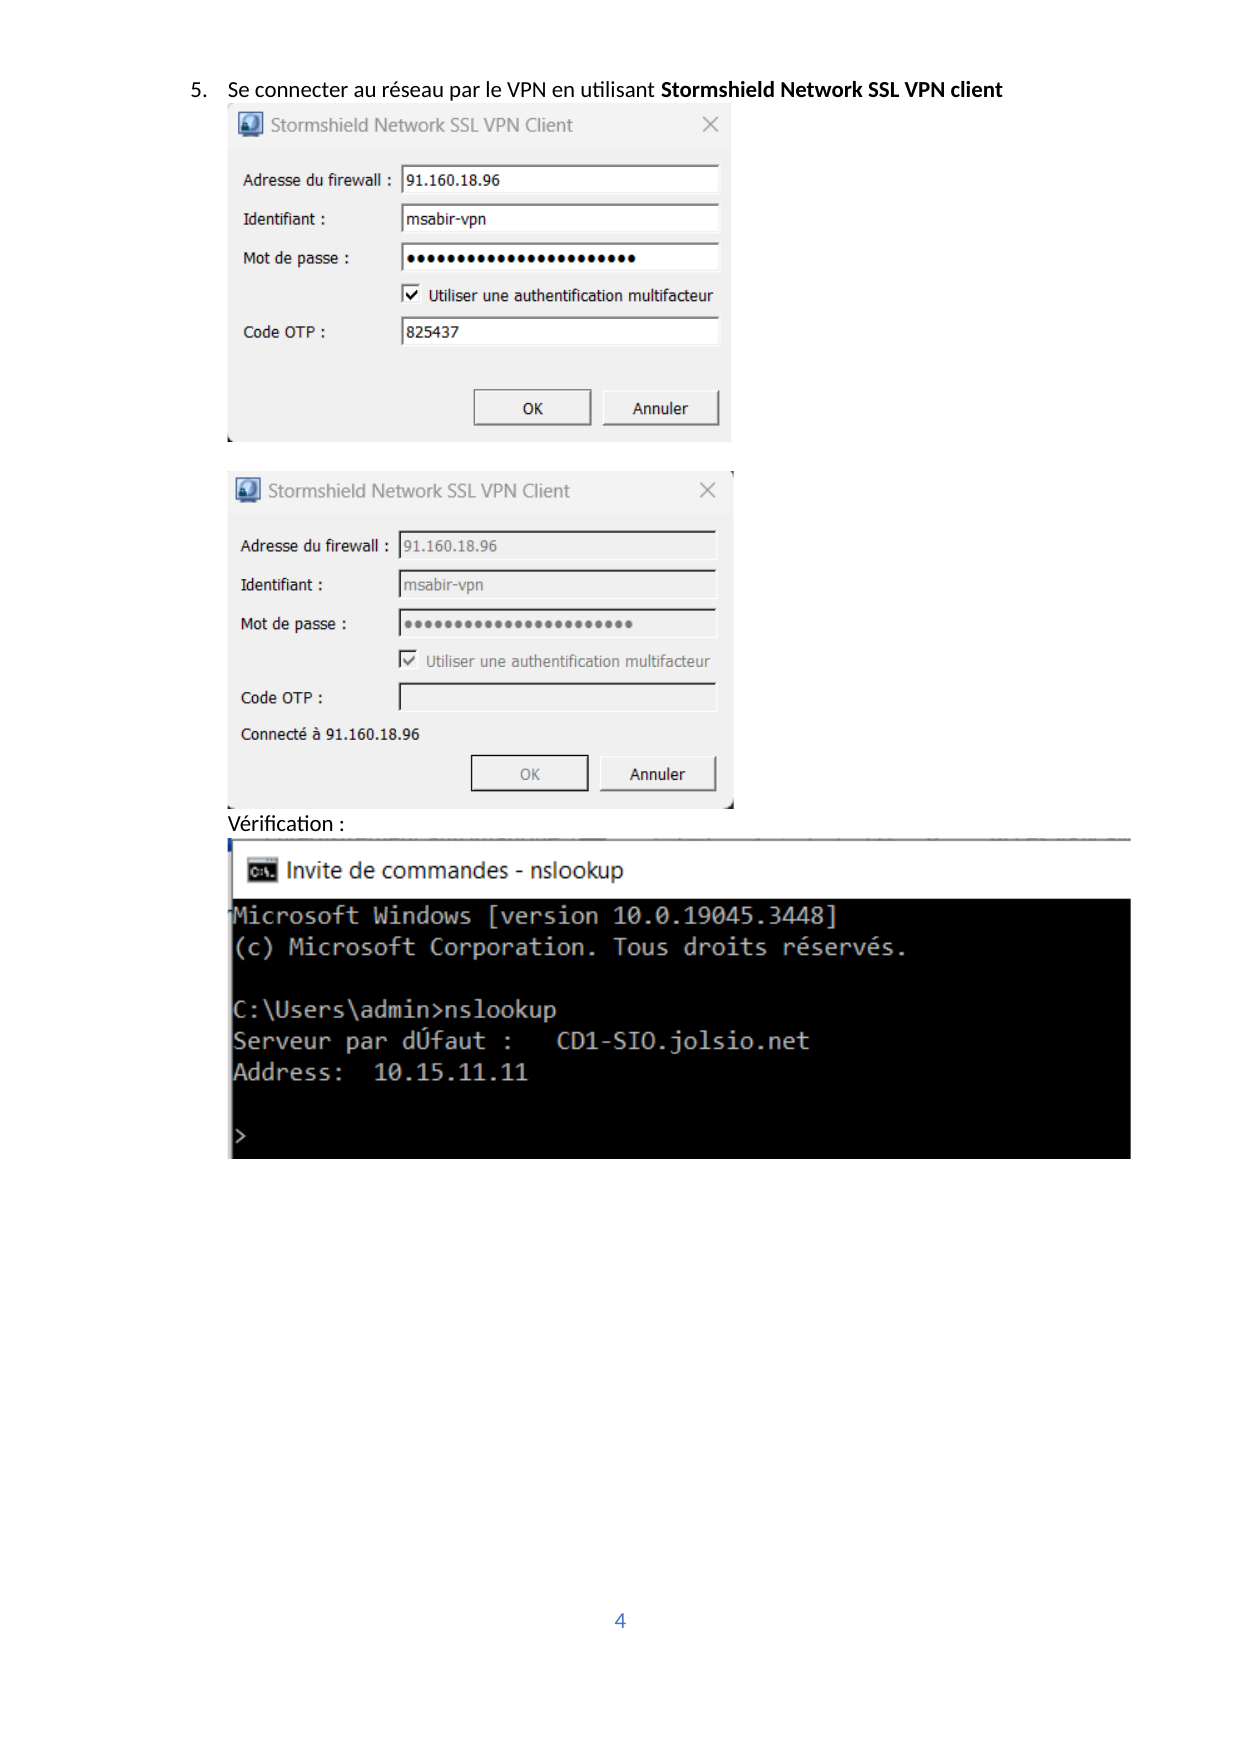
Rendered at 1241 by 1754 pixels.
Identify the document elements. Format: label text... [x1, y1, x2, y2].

list Vérification : [228, 809, 1093, 837]
list Se connecter au réseau par le VPN en utilisant Stormshield Network SSL VPN client [190, 75, 1093, 103]
